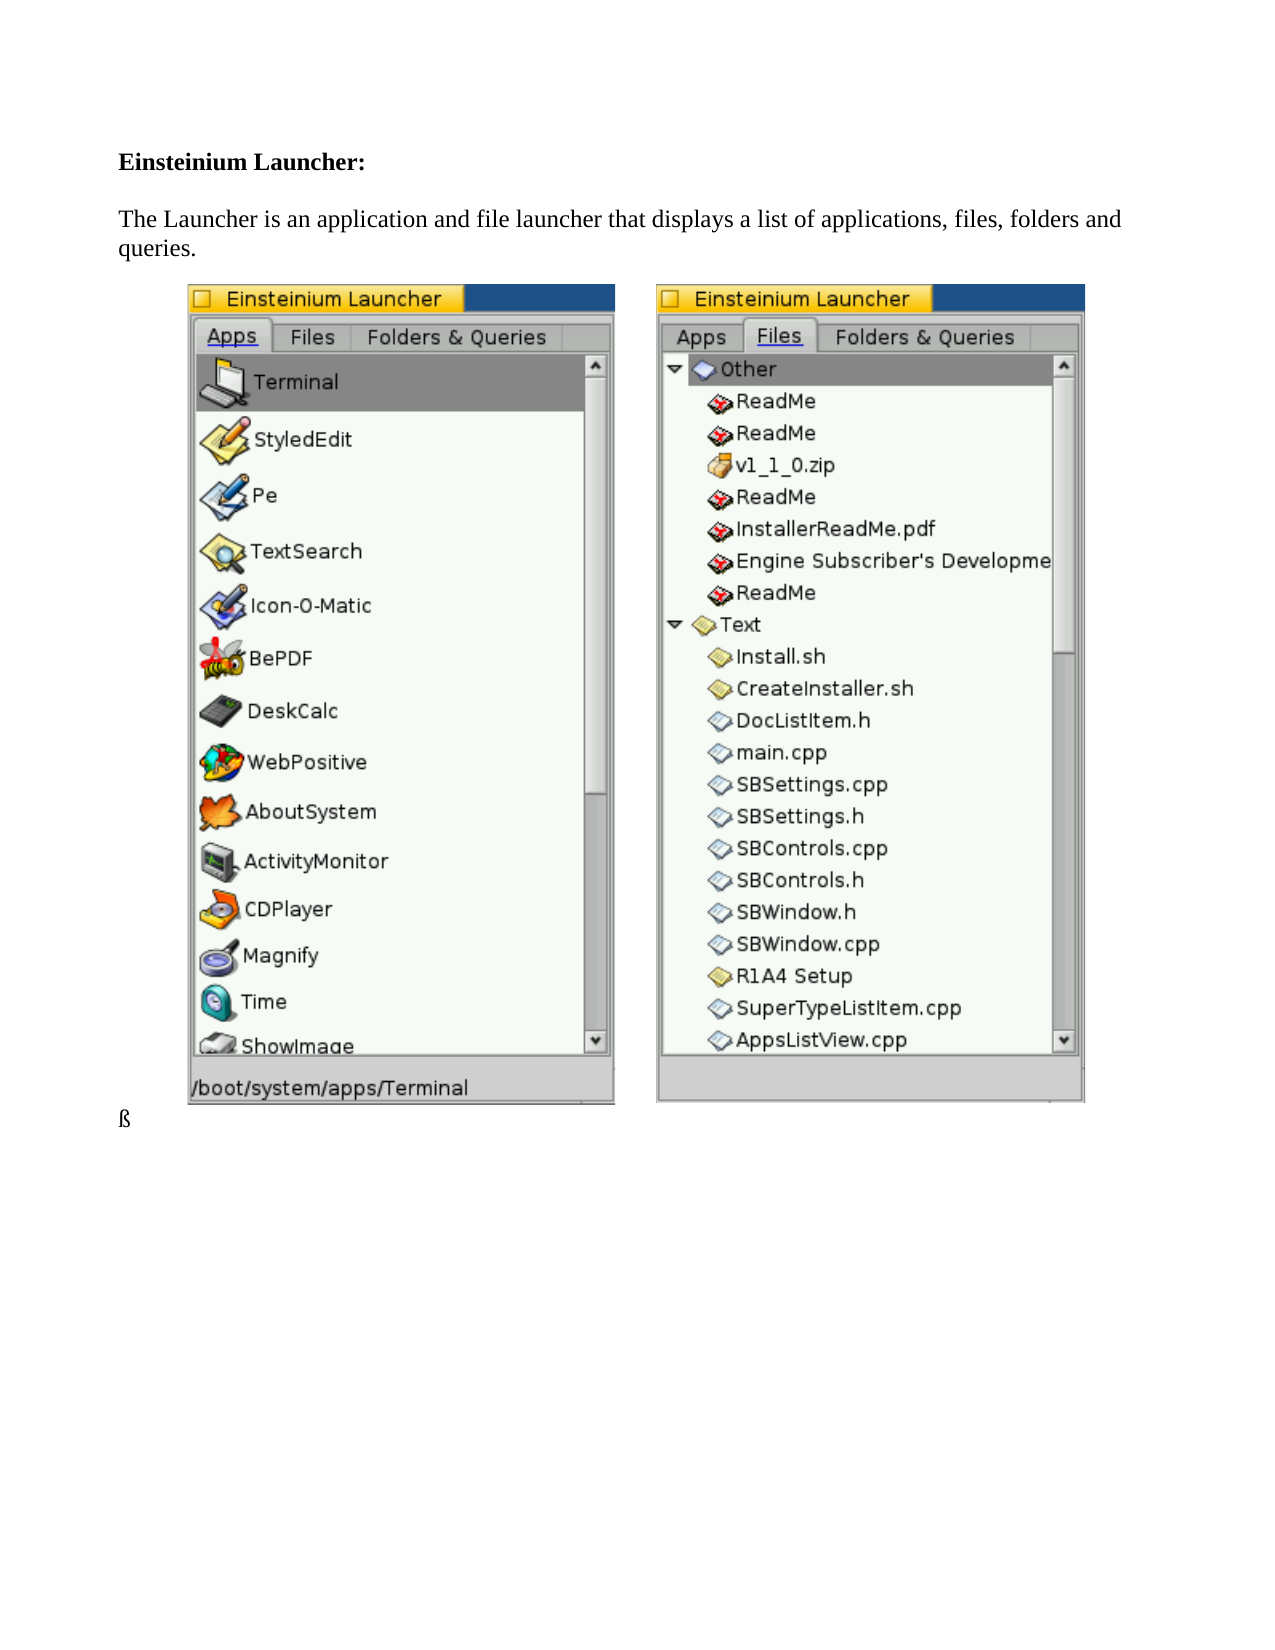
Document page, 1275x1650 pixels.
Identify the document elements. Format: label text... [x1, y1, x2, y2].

text The Launcher is an application and file launcher that displays a list of applications, files, folders and queries. [118, 204, 1157, 262]
text ß [118, 291, 1157, 1133]
text Einsteinium Launcher: [118, 147, 1157, 176]
picture [187, 284, 615, 1105]
picture [656, 284, 1086, 1103]
